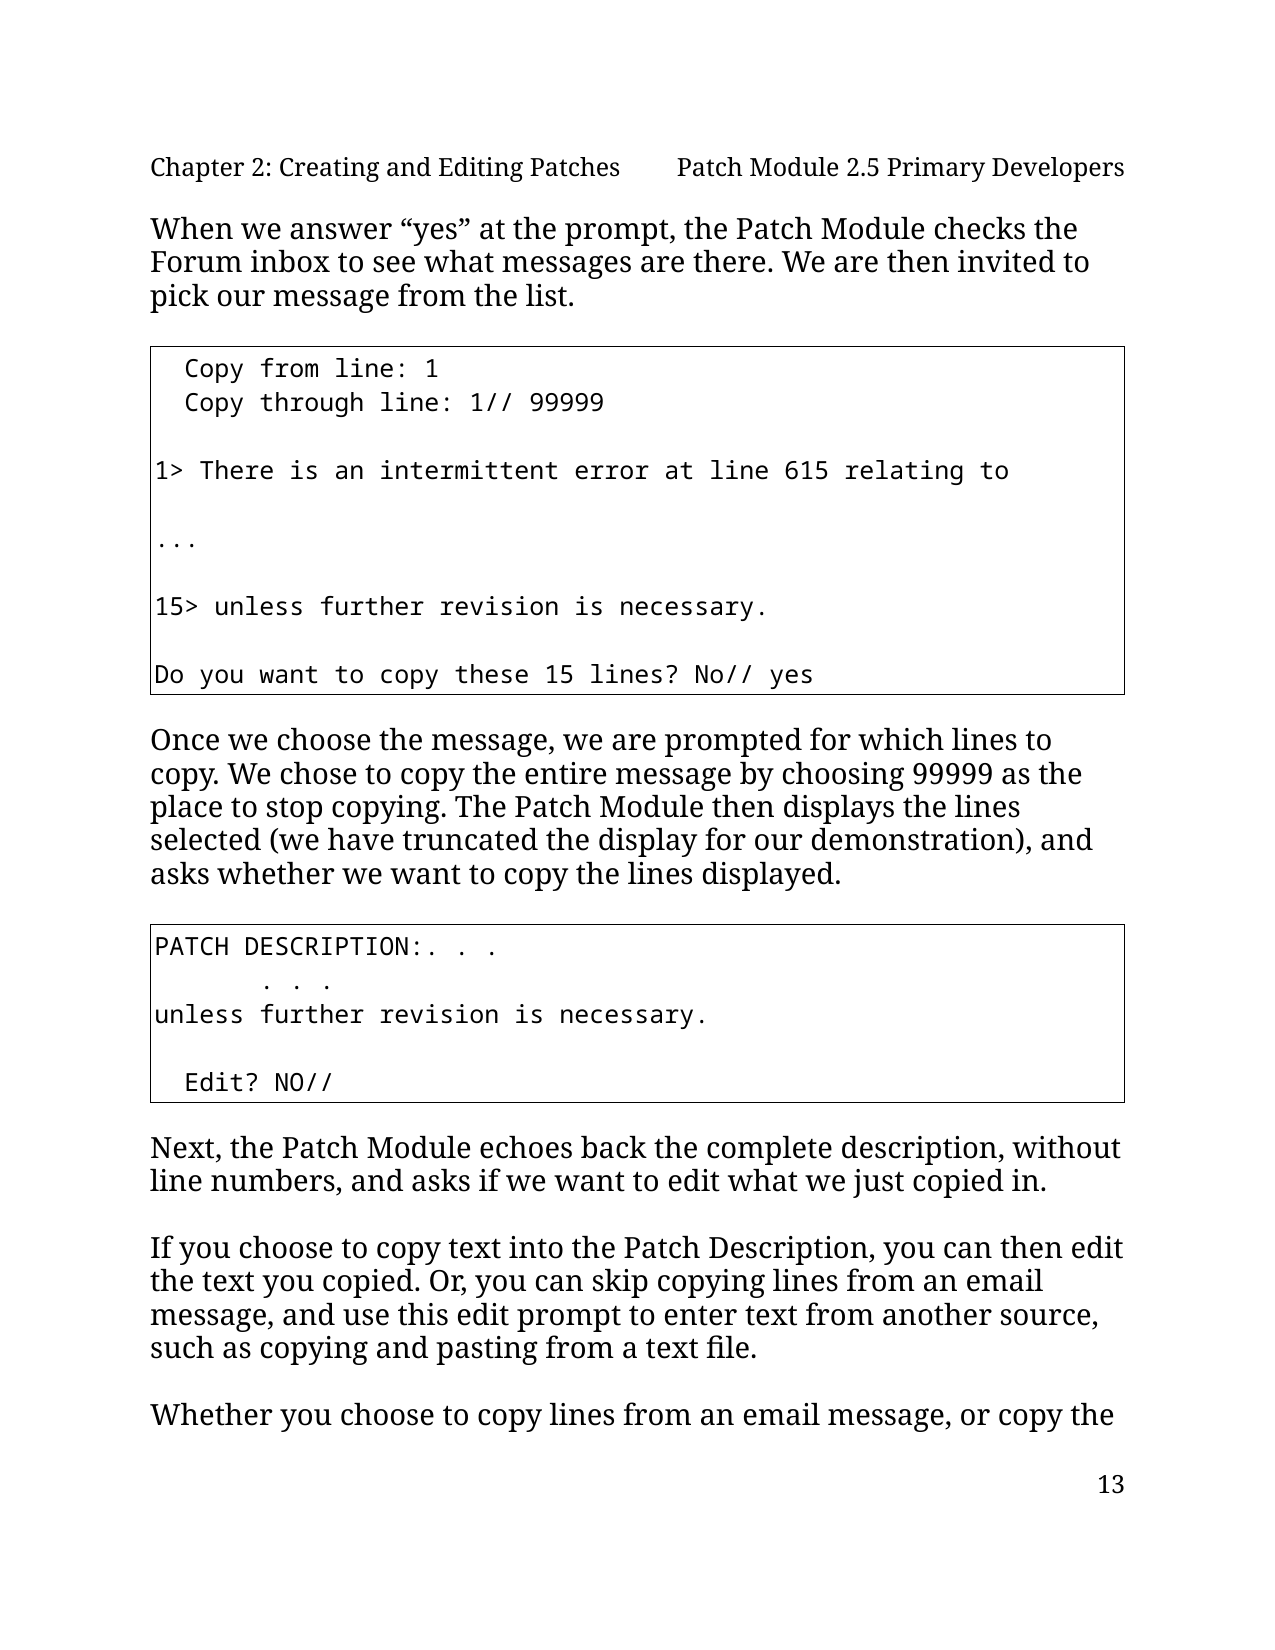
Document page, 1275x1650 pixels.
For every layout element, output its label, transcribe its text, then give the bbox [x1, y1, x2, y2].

text Once we choose the message, we are prompted for which lines to copy. We chose to copy the entire message by choosing 99999 as the place to stop copying. The Patch Module then displays the lines selected (we have truncated the display for our demonstration), and asks whether we want to copy the lines displayed. [150, 724, 1125, 891]
text . . . [151, 958, 1124, 992]
text Edit? NO// [151, 1060, 1124, 1102]
text unless further revision is necessary. [151, 992, 1124, 1030]
text Copy from line: 1 [151, 347, 1124, 380]
text Do you want to copy these 15 lines? No// yes [151, 653, 1124, 694]
text 1> There is an intermittent error at line 615 relating to [151, 448, 1124, 487]
text Next, the Patch Module echoes back the complete description, without line numbers, and asks if we want to edit what we just copied in. [150, 1132, 1125, 1198]
text ... [151, 517, 1124, 555]
text When we answer “yes” at the prompt, the Patch Module checks the Forum inbox to see what messages are there. We are then invited to pick our message from the list. [150, 213, 1125, 313]
text If you choose to copy text into the Patch Description, you can then edit the text you copied. Or, you can skip copying lines from an email message, and use this edit prompt to enter text from another source, such as copying and pasting from a text file. [150, 1232, 1125, 1365]
text Whether you choose to copy lines from an email message, or copy the [150, 1398, 1125, 1432]
text 15> unless further revision is necessary. [151, 585, 1124, 623]
text Copy through line: 1// 99999 [151, 380, 1124, 418]
text PATCH DESCRIPTION:. . . [151, 925, 1124, 958]
